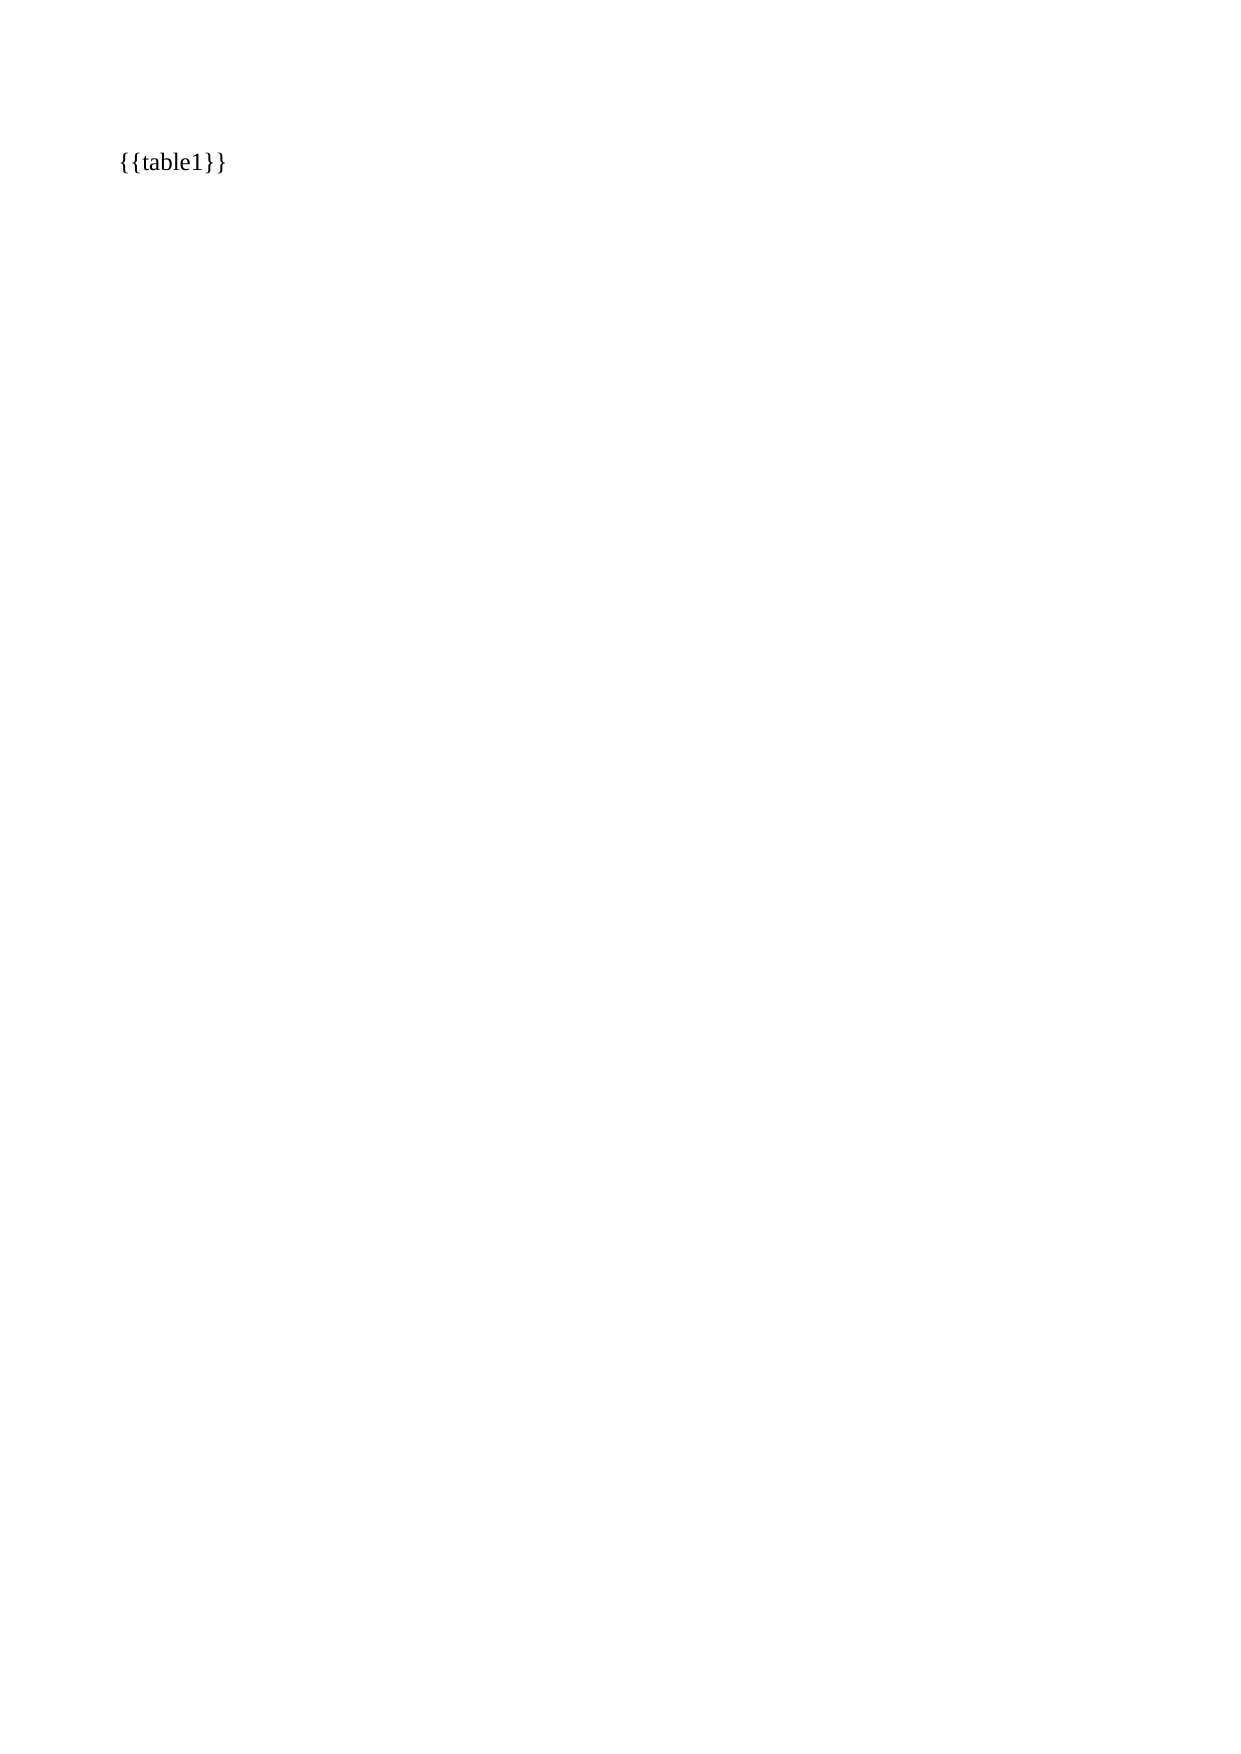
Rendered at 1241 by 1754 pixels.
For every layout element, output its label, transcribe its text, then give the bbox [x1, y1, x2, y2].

text {{table1}} [118, 147, 1122, 176]
